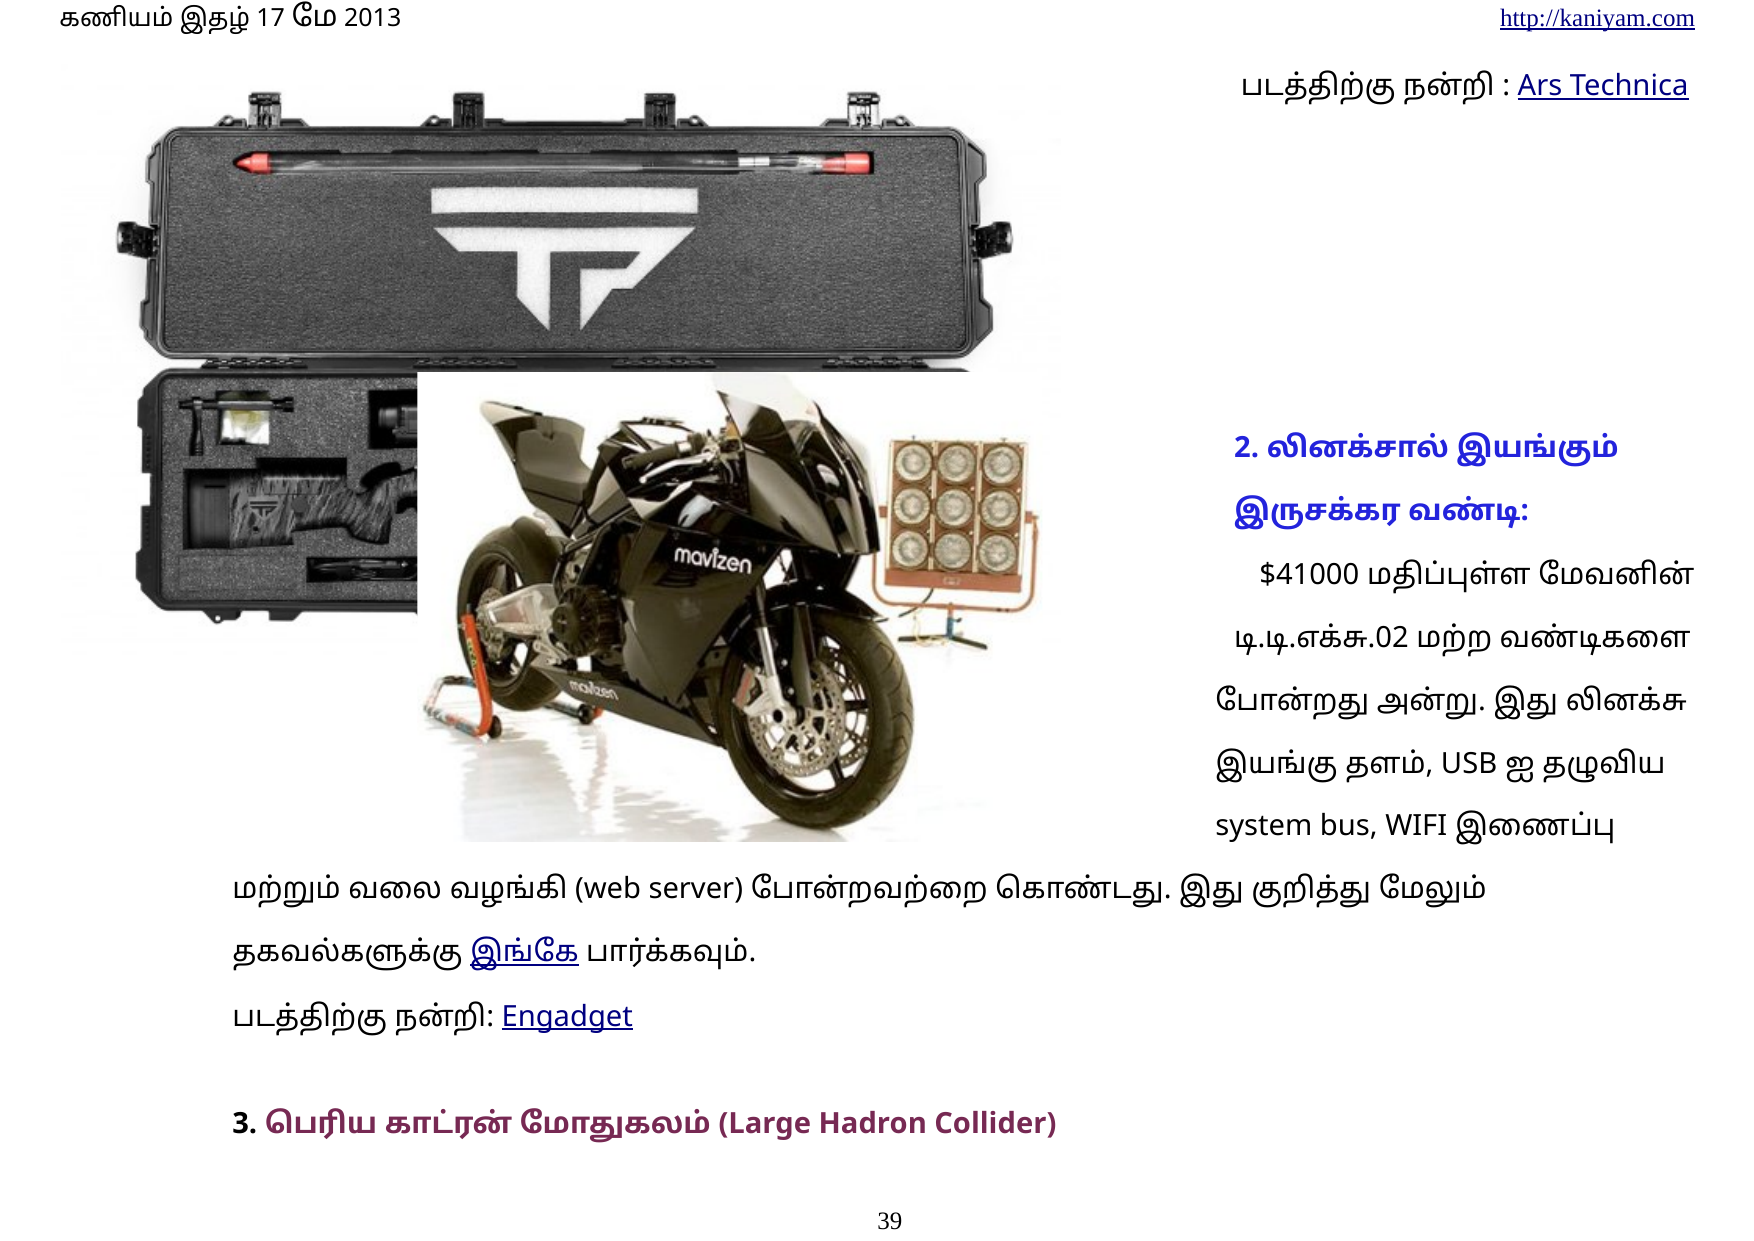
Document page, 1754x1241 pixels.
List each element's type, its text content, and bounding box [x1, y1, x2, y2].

text 3. பெரிய காட்ரன் மோதுகலம் (Large Hadron Collider) [232, 1102, 1695, 1145]
text $41000 மதிப்புள்ள மேவனின் டி.டி.எக்சு.02 மற்ற வண்டிகளை போன்றது அன்று. இது லினக்சு இயங்கு தளம், USB ஐ தழுவிய system bus, WIFI இணைப்பு மற்றும் வலை வழங்கி (web server) போன்றவற்றை கொண்டது. இது குறித்து மேலும் தகவல்களுக்கு இங்கே பார்க்கவும். [232, 553, 1695, 973]
text படத்திற்கு நன்றி : Ars Technica [1062, 64, 1695, 107]
picture [61, 64, 1062, 842]
text படத்திற்கு நன்றி: Engadget [232, 995, 1695, 1038]
text 2. லினக்சால் இயங்கும் இருசக்கர வண்டி: [1062, 426, 1695, 532]
